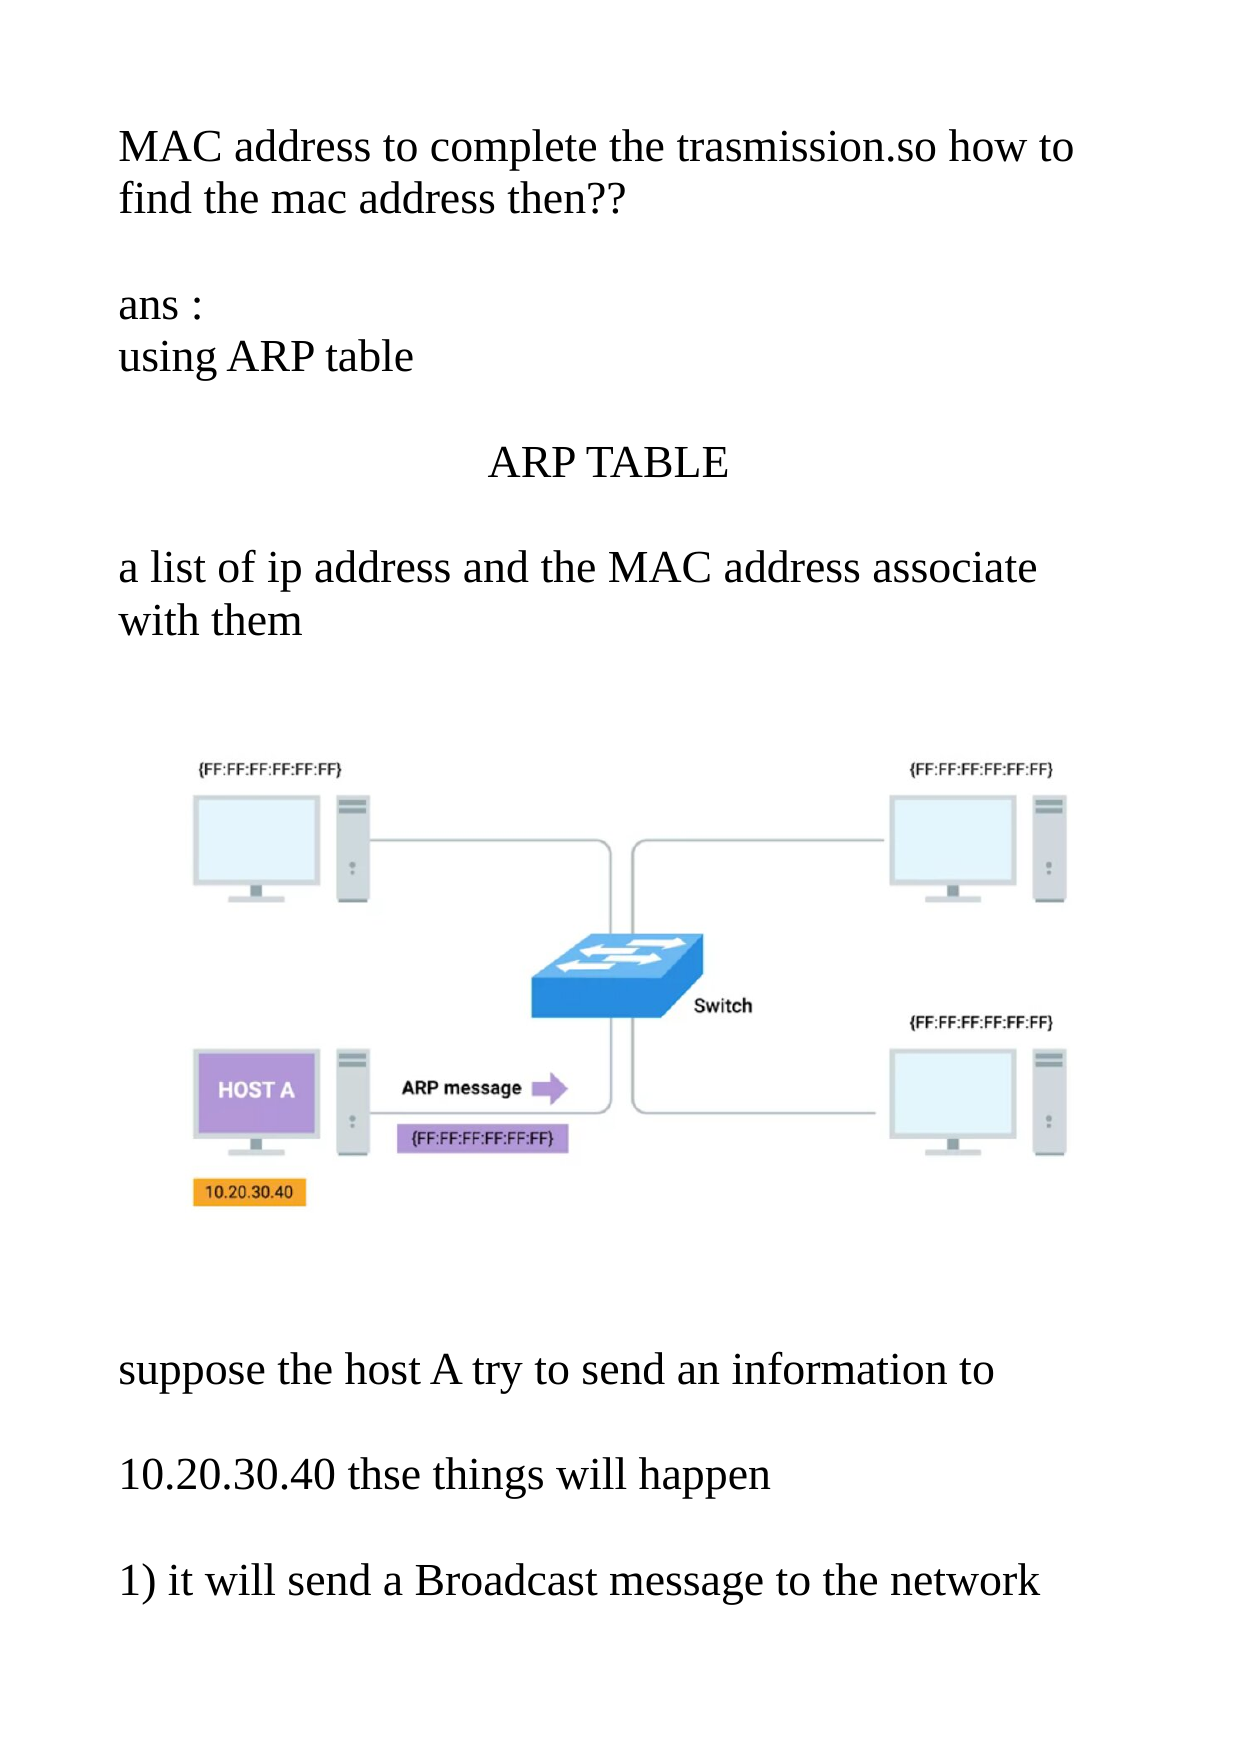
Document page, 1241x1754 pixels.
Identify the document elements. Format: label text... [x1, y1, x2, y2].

text using ARP table [118, 329, 1122, 382]
text a list of ip address and the MAC address associate with them [118, 540, 1122, 645]
picture [118, 697, 1123, 1237]
text MAC address to complete the trasmission.so how to find the mac address then?? [118, 118, 1122, 223]
text suppose the host A try to send an information to [118, 1342, 1122, 1394]
text ans : [118, 276, 1122, 329]
text ARP TABLE [118, 434, 1122, 487]
text 10.20.30.40 thse things will happen [118, 1447, 1122, 1500]
text 1) it will send a Broadcast message to the network [118, 1552, 1122, 1605]
